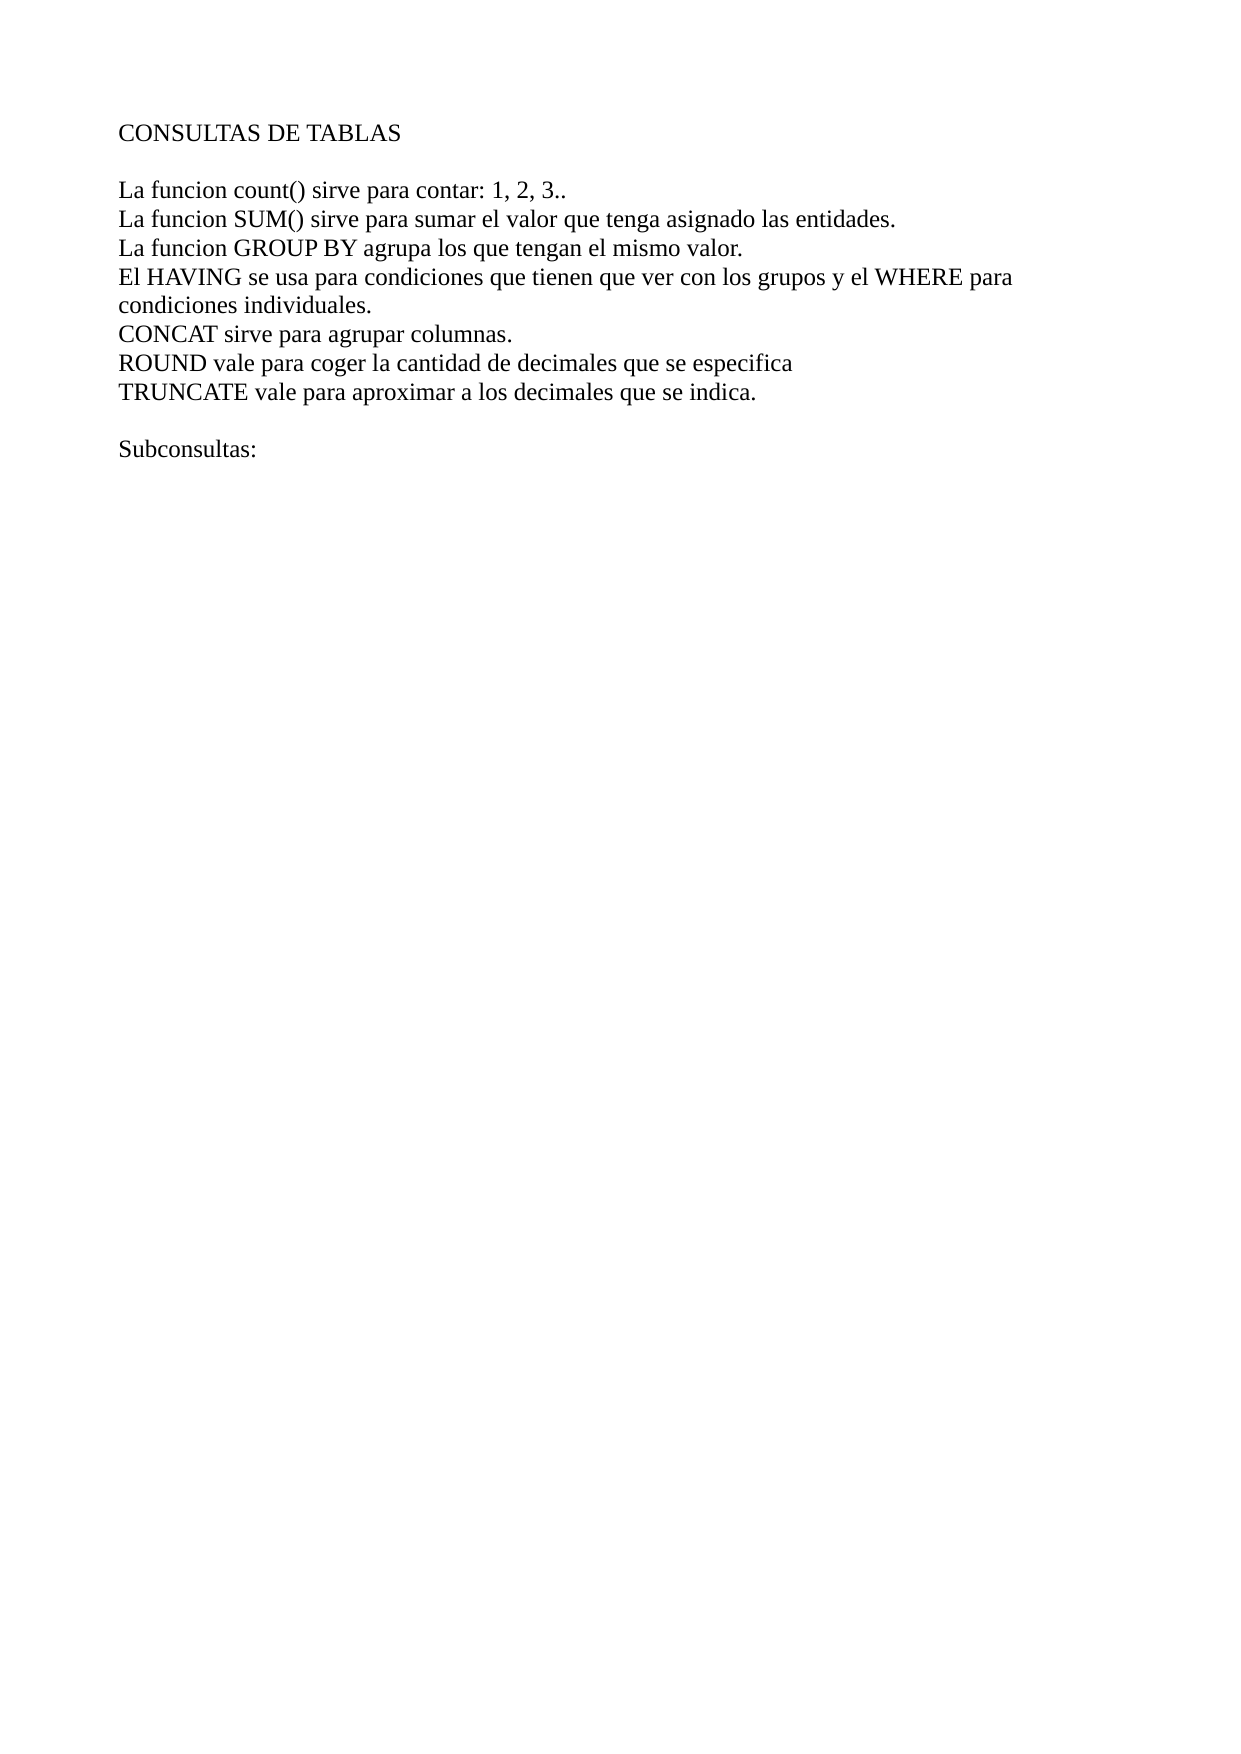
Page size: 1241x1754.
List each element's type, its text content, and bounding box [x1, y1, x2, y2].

text Subconsultas: [118, 434, 1122, 463]
text TRUNCATE vale para aproximar a los decimales que se indica. [118, 377, 1122, 406]
text El HAVING se usa para condiciones que tienen que ver con los grupos y el WHERE para condiciones individuales. [118, 262, 1122, 319]
text La funcion count() sirve para contar: 1, 2, 3.. [118, 176, 1122, 204]
text La funcion SUM() sirve para sumar el valor que tenga asignado las entidades. [118, 204, 1122, 233]
text CONCAT sirve para agrupar columnas. [118, 319, 1122, 348]
text CONSULTAS DE TABLAS [118, 118, 1122, 147]
text ROUND vale para coger la cantidad de decimales que se especifica [118, 348, 1122, 377]
text La funcion GROUP BY agrupa los que tengan el mismo valor. [118, 233, 1122, 262]
